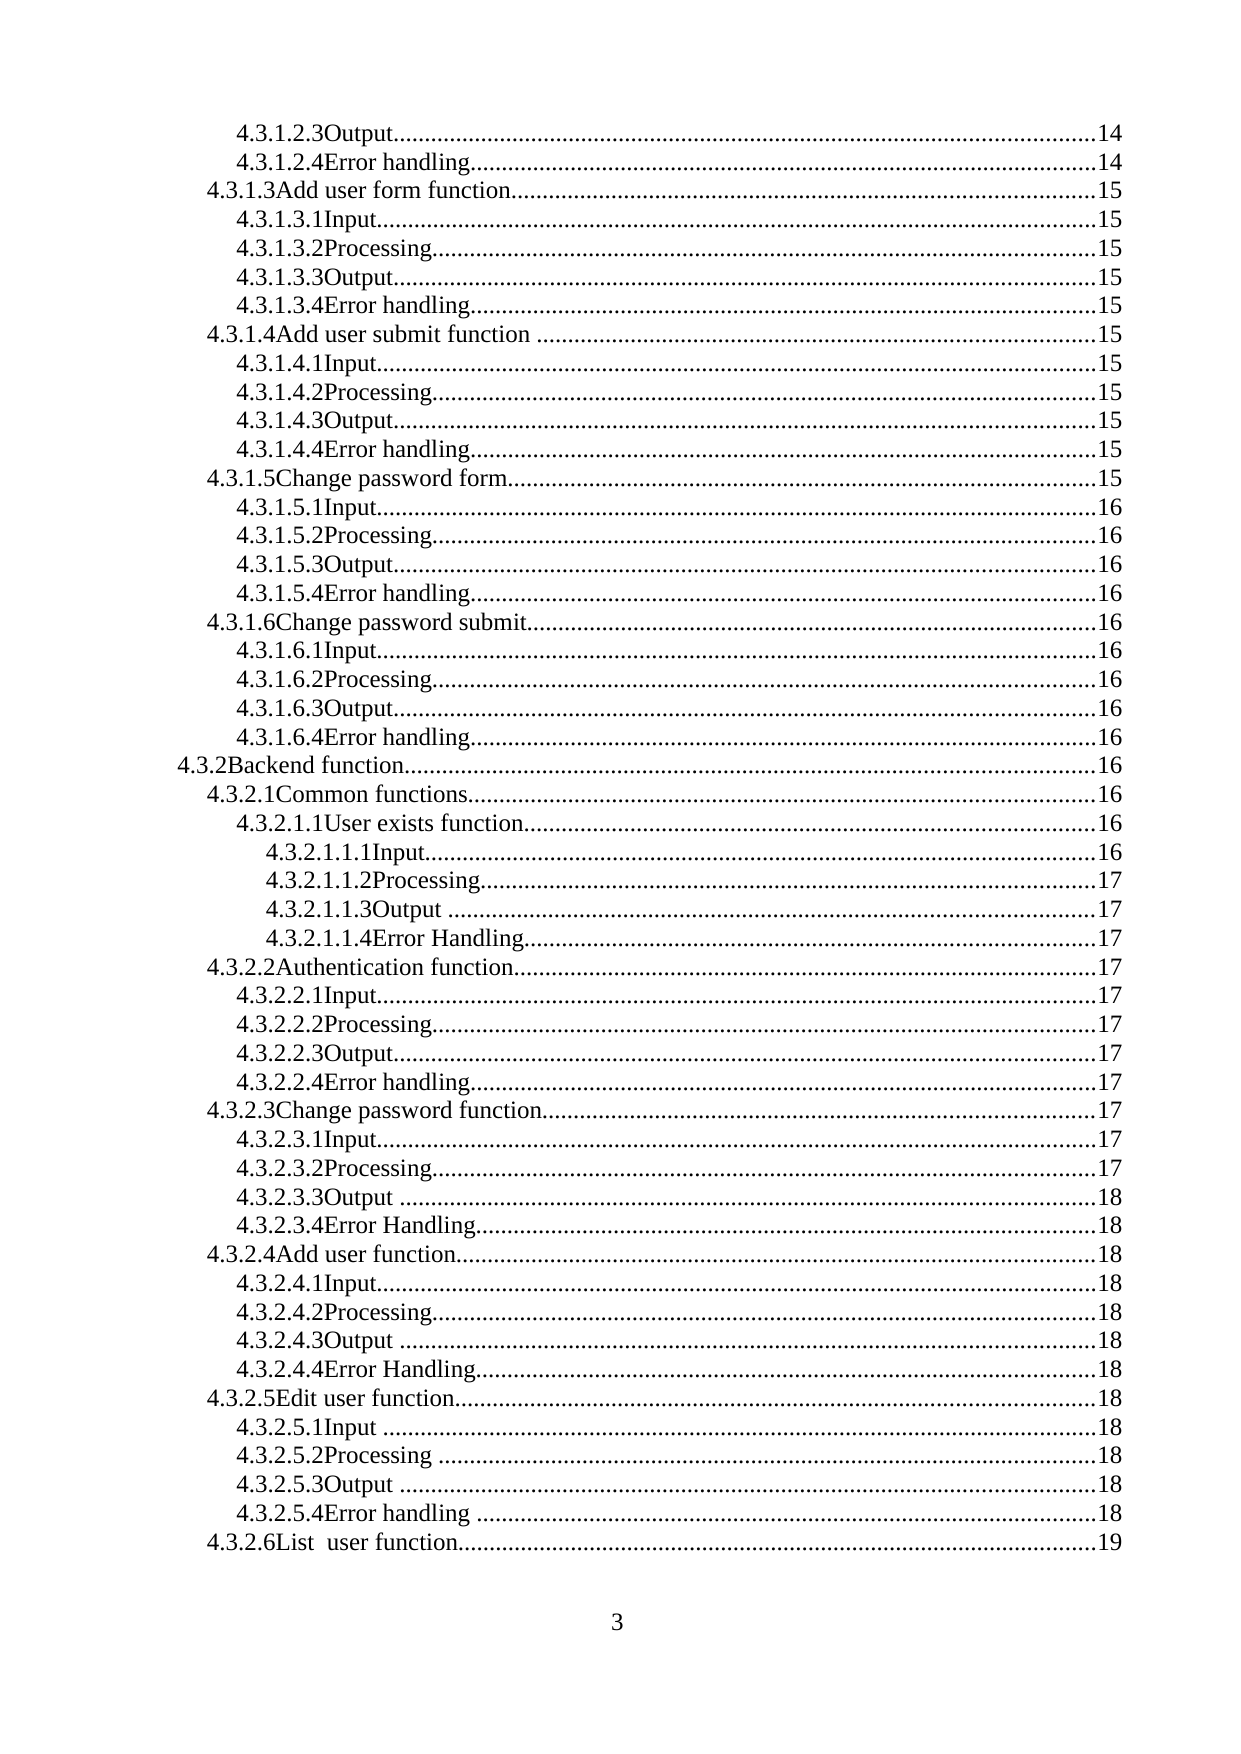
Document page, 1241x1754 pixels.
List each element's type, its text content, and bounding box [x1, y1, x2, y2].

text 4.3.2.3Change password function 17 [207, 1096, 1122, 1124]
text 4.3.2.5Edit user function 18 [207, 1383, 1122, 1412]
text 4.3.2.5.3Output 18 [236, 1469, 1122, 1498]
text 4.3.1.4Add user submit function 15 [207, 319, 1122, 348]
text 4.3.1.4.3Output 15 [236, 406, 1122, 434]
text 4.3.1.5.3Output 16 [236, 549, 1122, 578]
text 4.3.2.2.1Input 17 [236, 981, 1122, 1009]
text 4.3.2.1.1User exists function 16 [236, 808, 1122, 837]
text 4.3.2.1.1.3Output 17 [266, 894, 1122, 923]
text 4.3.2.3.3Output 18 [236, 1182, 1122, 1211]
text 4.3.2.4Add user function 18 [207, 1239, 1122, 1268]
text 4.3.1.6.3Output 16 [236, 693, 1122, 722]
text 4.3.2.1Common functions 16 [207, 779, 1122, 808]
text 4.3.1.5.4Error handling 16 [236, 578, 1122, 607]
text 4.3.1.4.2Processing 15 [236, 377, 1122, 406]
text 4.3.1.5Change password form 15 [207, 463, 1122, 492]
text 4.3.2.3.4Error Handling 18 [236, 1211, 1122, 1239]
text 4.3.2.5.4Error handling 18 [236, 1498, 1122, 1527]
text 4.3.1.5.2Processing 16 [236, 521, 1122, 549]
text 4.3.2.3.2Processing 17 [236, 1153, 1122, 1182]
text 4.3.1.2.4Error handling 14 [236, 147, 1122, 176]
text 4.3.2.1.1.1Input 16 [266, 837, 1122, 866]
text 4.3.1.3Add user form function 15 [207, 176, 1122, 204]
text 4.3.1.3.2Processing 15 [236, 233, 1122, 262]
text 4.3.2.2.4Error handling 17 [236, 1067, 1122, 1096]
text 4.3.2.4.4Error Handling 18 [236, 1354, 1122, 1383]
text 4.3.2.3.1Input 17 [236, 1124, 1122, 1153]
text 4.3.2.1.1.4Error Handling 17 [266, 923, 1122, 952]
text 4.3.1.5.1Input 16 [236, 492, 1122, 521]
text 4.3.1.6.1Input 16 [236, 636, 1122, 664]
text 4.3.2.5.1Input 18 [236, 1412, 1122, 1441]
text 4.3.1.4.1Input 15 [236, 348, 1122, 377]
text 4.3.2.5.2Processing 18 [236, 1441, 1122, 1469]
text 4.3.1.3.3Output 15 [236, 262, 1122, 291]
text 4.3.1.3.1Input 15 [236, 204, 1122, 233]
text 4.3.1.4.4Error handling 15 [236, 434, 1122, 463]
text 4.3.2Backend function 16 [177, 751, 1122, 779]
text 4.3.2.2.3Output 17 [236, 1038, 1122, 1067]
text 4.3.2.6List user function 19 [207, 1527, 1122, 1556]
text 4.3.1.6Change password submit 16 [207, 607, 1122, 636]
text 4.3.2.2.2Processing 17 [236, 1009, 1122, 1038]
text 4.3.2.2Authentication function 17 [207, 952, 1122, 981]
text 4.3.2.4.3Output 18 [236, 1326, 1122, 1354]
text 4.3.1.3.4Error handling 15 [236, 291, 1122, 319]
text 4.3.2.4.1Input 18 [236, 1268, 1122, 1297]
text 4.3.2.4.2Processing 18 [236, 1297, 1122, 1326]
text 4.3.2.1.1.2Processing 17 [266, 866, 1122, 894]
text 4.3.1.6.2Processing 16 [236, 664, 1122, 693]
text 4.3.1.6.4Error handling 16 [236, 722, 1122, 751]
text 4.3.1.2.3Output 14 [236, 118, 1122, 147]
